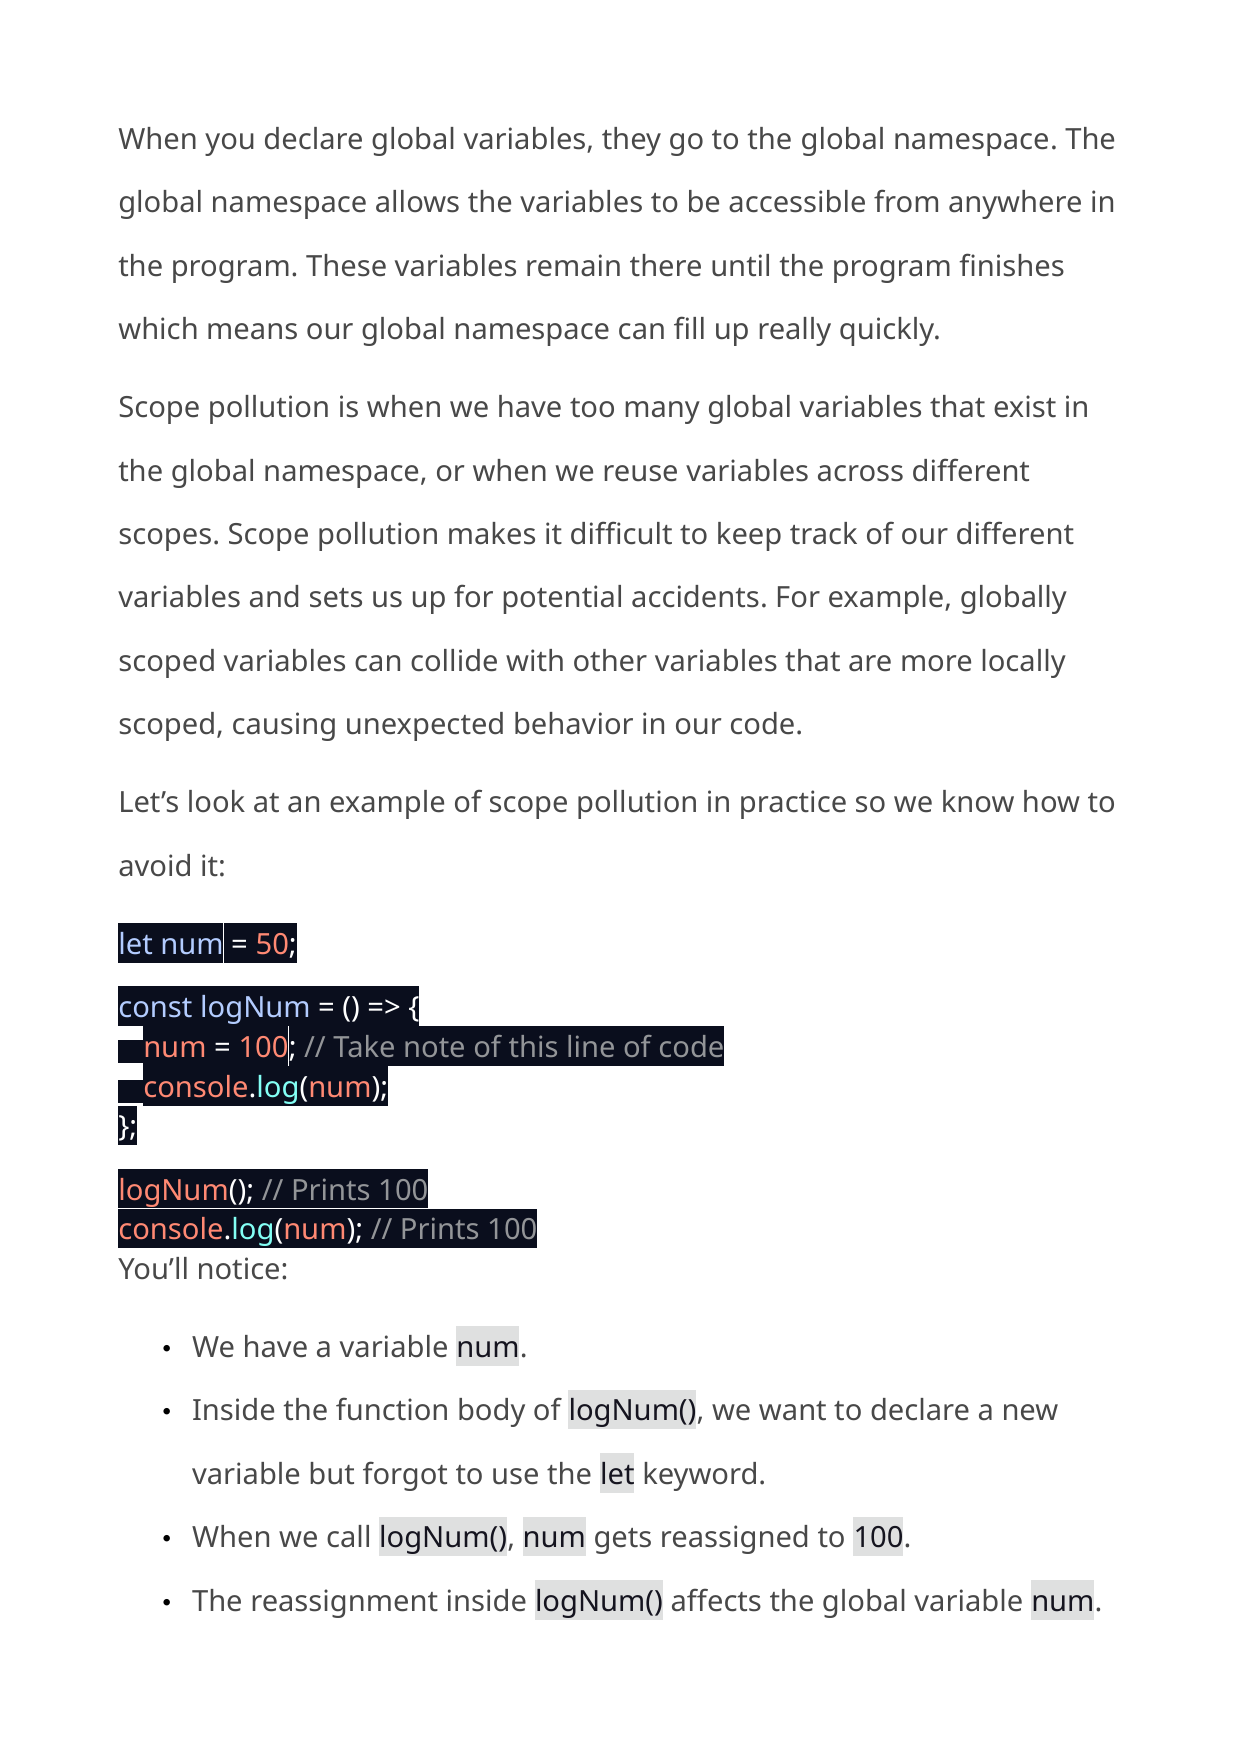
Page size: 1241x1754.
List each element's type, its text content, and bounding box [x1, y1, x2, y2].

text You’ll notice: [118, 1248, 1122, 1288]
list When we call logNum(), num gets reassigned to 100. [162, 1517, 1122, 1556]
list The reassignment inside logNum() affects the global variable num. [162, 1580, 1122, 1620]
list We have a variable num. [162, 1326, 1122, 1366]
text logNum(); // Prints 100 [118, 1169, 1122, 1208]
text const logNum = () => { [118, 986, 1122, 1026]
text let num = 50; [118, 923, 1122, 963]
text Scope pollution is when we have too many global variables that exist in the global namespace, or when we reuse variables across different scopes. Scope pollution makes it difficult to keep track of our different variables and sets us up for potential accidents. For example, globally scoped variables can collide with other variables that are more locally scoped, causing unexpected behavior in our code. [118, 386, 1122, 743]
text num = 100; // Take note of this line of code [118, 1026, 1122, 1066]
text When you declare global variables, they go to the global namespace. The global namespace allows the variables to be accessible from anywhere in the program. These variables remain there until the program finishes which means our global namespace can fill up really quickly. [118, 118, 1122, 348]
text console.log(num); // Prints 100 [118, 1208, 1122, 1248]
text Let’s look at an example of scope pollution in practice so we know how to avoid it: [118, 782, 1122, 885]
text console.log(num); [118, 1066, 1122, 1106]
list Inside the function body of logNum(), we want to declare a new variable but forgot to use the let keyword. [162, 1390, 1122, 1493]
text }; [118, 1106, 1122, 1145]
